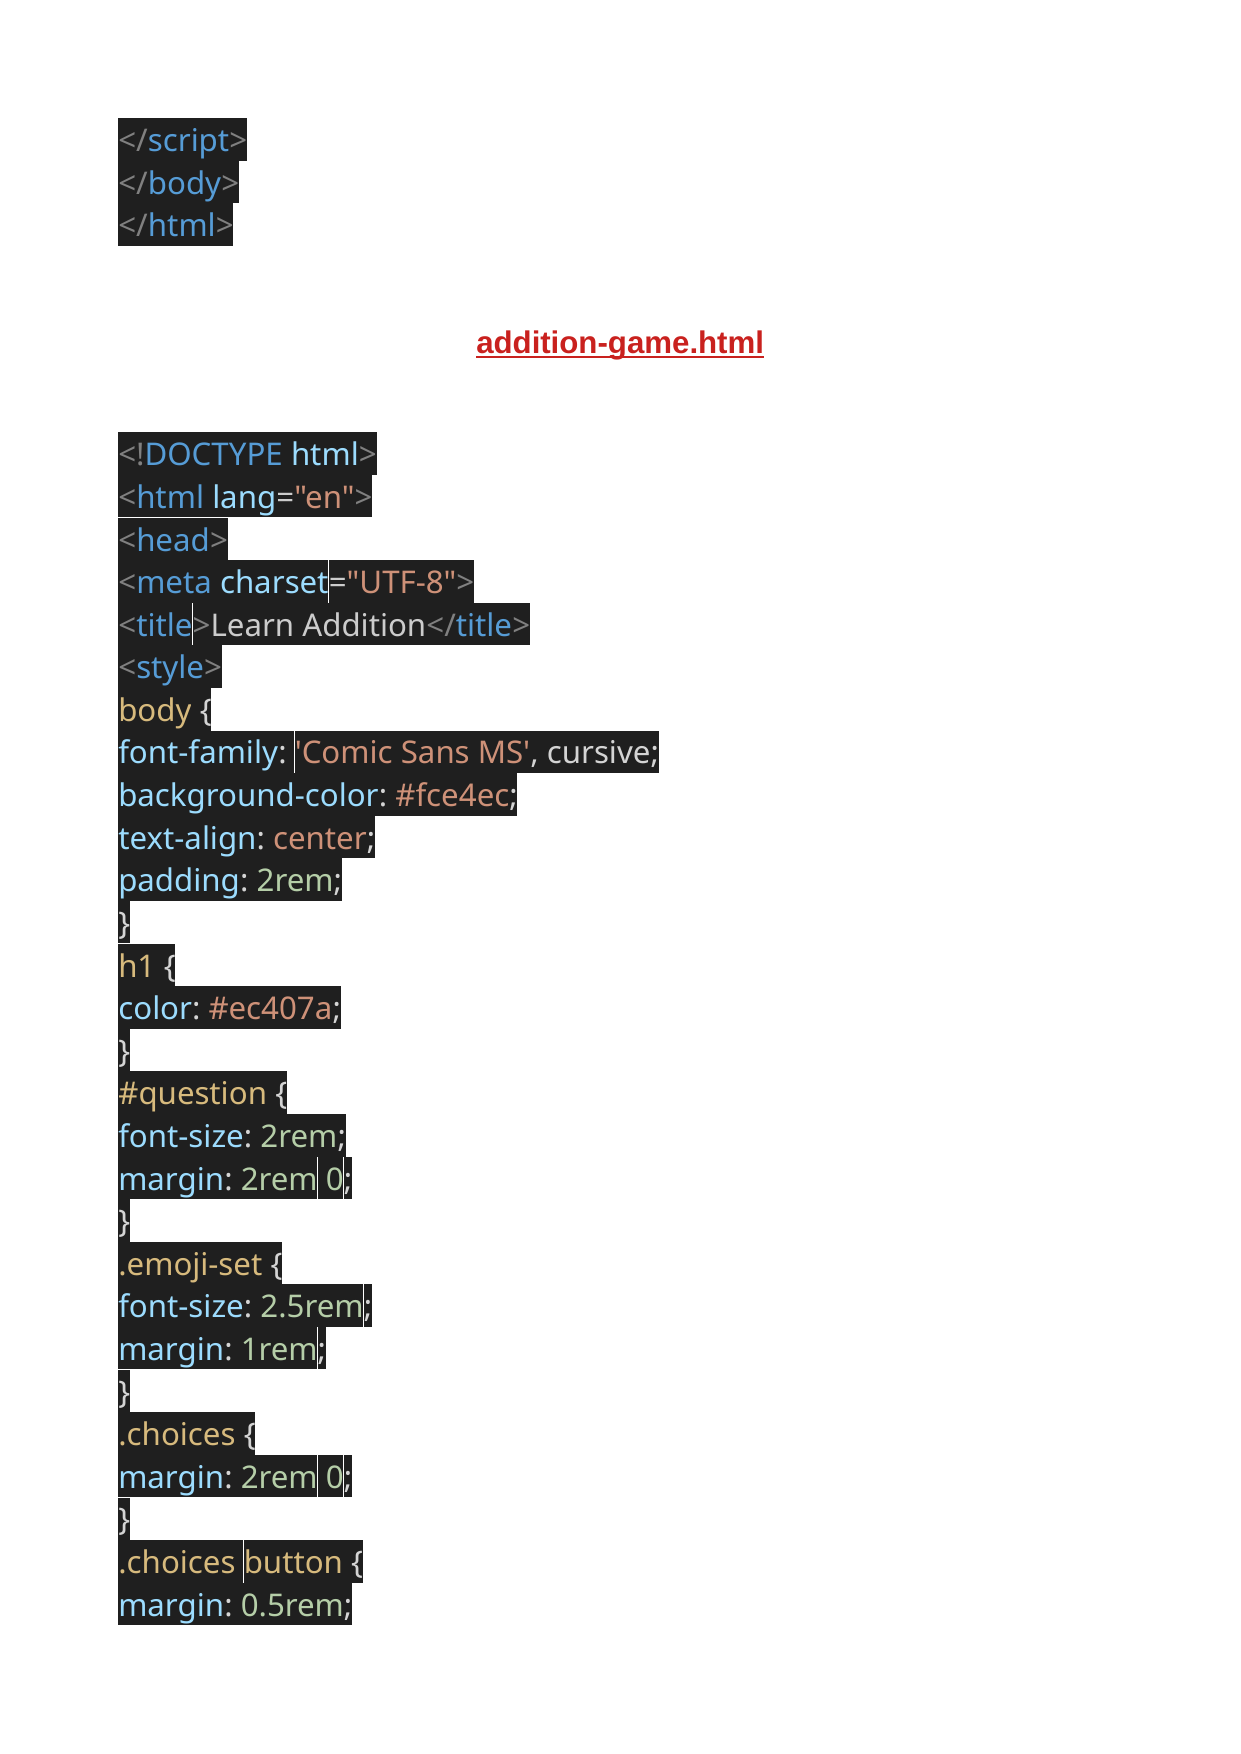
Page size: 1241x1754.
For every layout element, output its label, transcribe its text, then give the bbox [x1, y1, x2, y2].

text margin: 1rem; [118, 1327, 1122, 1369]
text margin: 2rem 0; [118, 1455, 1122, 1497]
text } [118, 1497, 1122, 1540]
text color: #ec407a; [118, 986, 1122, 1029]
text </html> [118, 203, 1122, 246]
text h1 { [118, 943, 1122, 986]
text font-size: 2.5rem; [118, 1284, 1122, 1327]
text <head> [118, 517, 1122, 560]
text .emoji-set { [118, 1242, 1122, 1284]
text <html lang="en"> [118, 475, 1122, 517]
text body { [118, 688, 1122, 731]
text .choices { [118, 1412, 1122, 1455]
text } [118, 901, 1122, 943]
text padding: 2rem; [118, 858, 1122, 901]
text <!DOCTYPE html> [118, 432, 1122, 475]
text font-size: 2rem; [118, 1114, 1122, 1157]
text text-align: center; [118, 816, 1122, 858]
text } [118, 1369, 1122, 1412]
text margin: 2rem 0; [118, 1157, 1122, 1199]
text .choices button { [118, 1540, 1122, 1583]
text } [118, 1029, 1122, 1071]
text <title>Learn Addition</title> [118, 603, 1122, 645]
text <style> [118, 645, 1122, 688]
text margin: 0.5rem; [118, 1583, 1122, 1625]
text </body> [118, 161, 1122, 203]
text addition-game.html [118, 324, 1122, 360]
text <meta charset="UTF-8"> [118, 560, 1122, 603]
text font-family: 'Comic Sans MS', cursive; [118, 731, 1122, 773]
text #question { [118, 1071, 1122, 1114]
text background-color: #fce4ec; [118, 773, 1122, 816]
text } [118, 1199, 1122, 1242]
text </script> [118, 118, 1122, 161]
